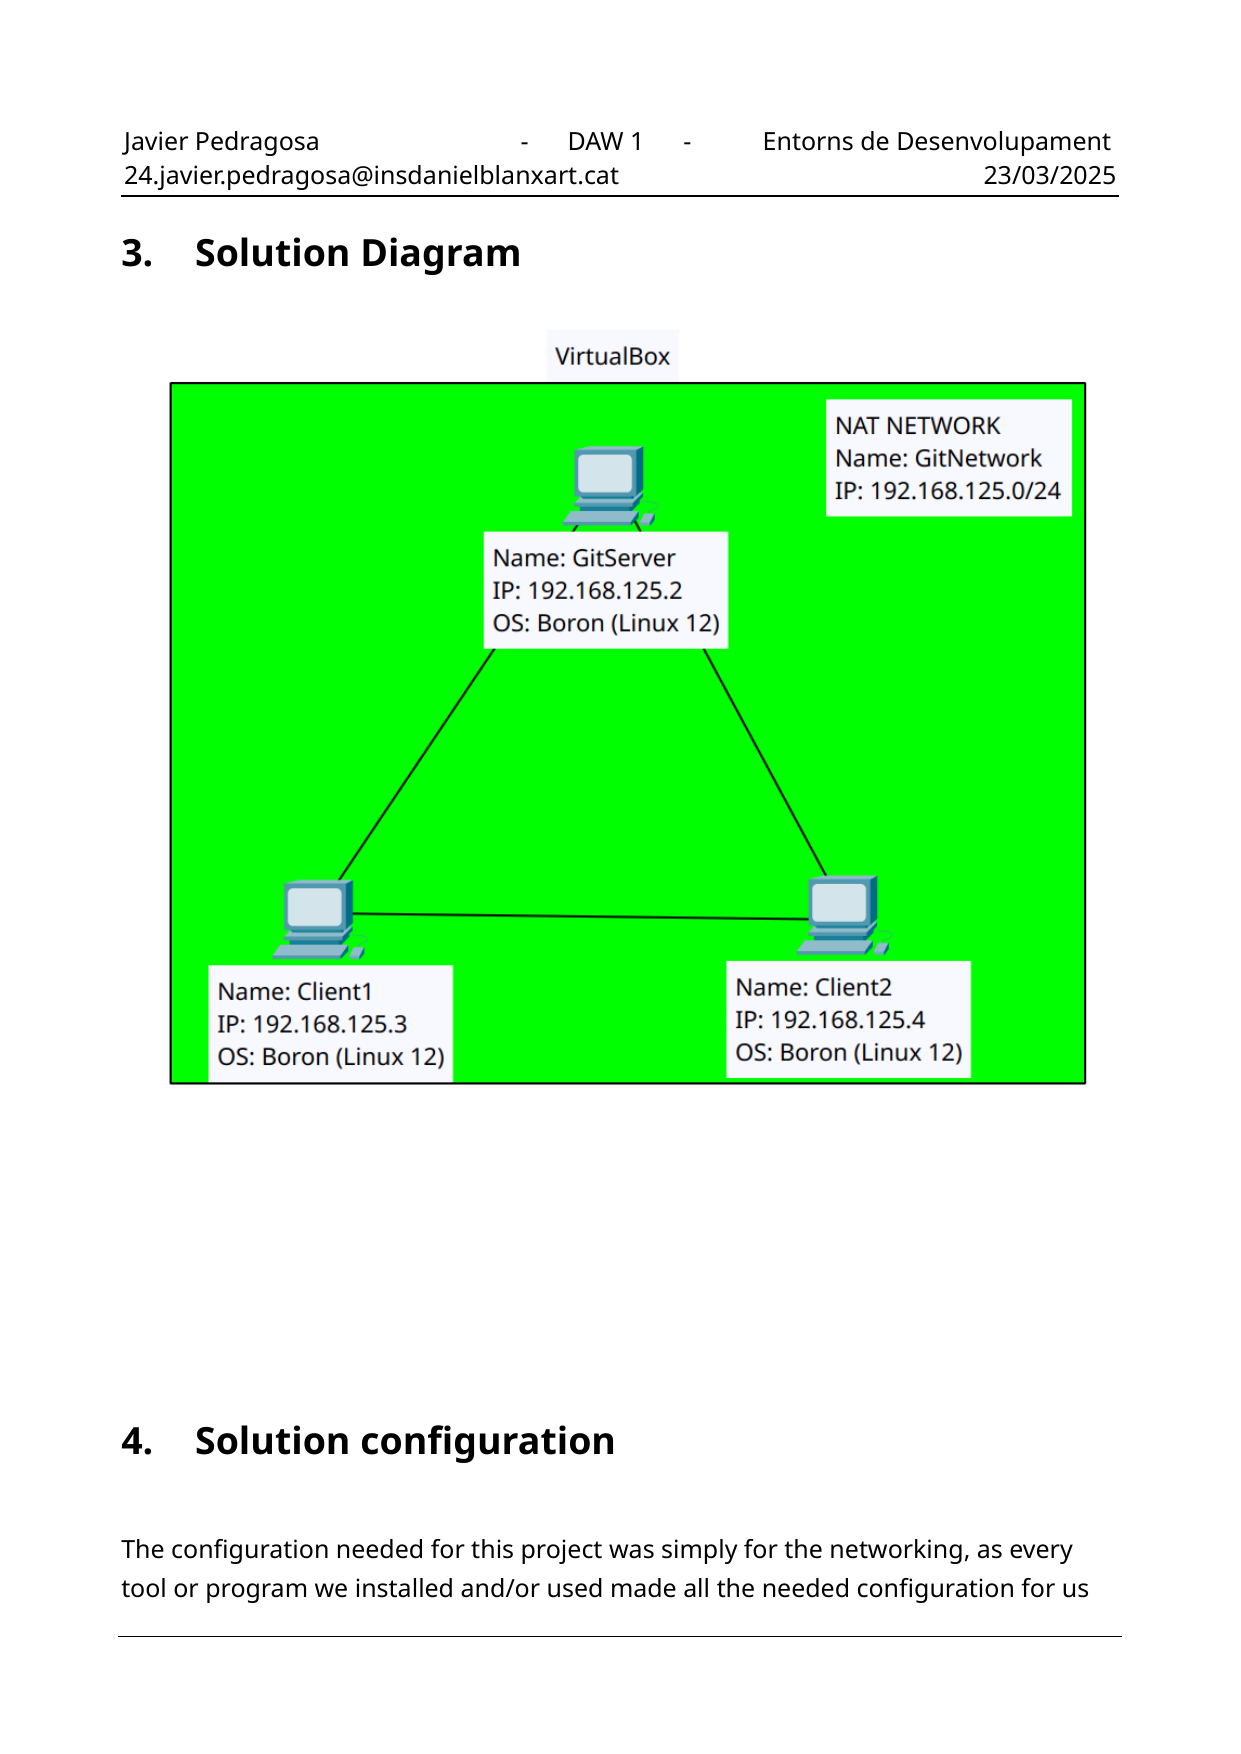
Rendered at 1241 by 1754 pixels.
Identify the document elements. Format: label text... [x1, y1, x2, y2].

picture [123, 317, 1117, 1116]
text The configuration needed for this project was simply for the networking, as every tool or program we installed and/or used made all the needed configuration for us [121, 1531, 1119, 1604]
subtitle 3. Solution Diagram [121, 226, 1119, 277]
subtitle 4. Solution configuration [121, 1414, 1119, 1465]
